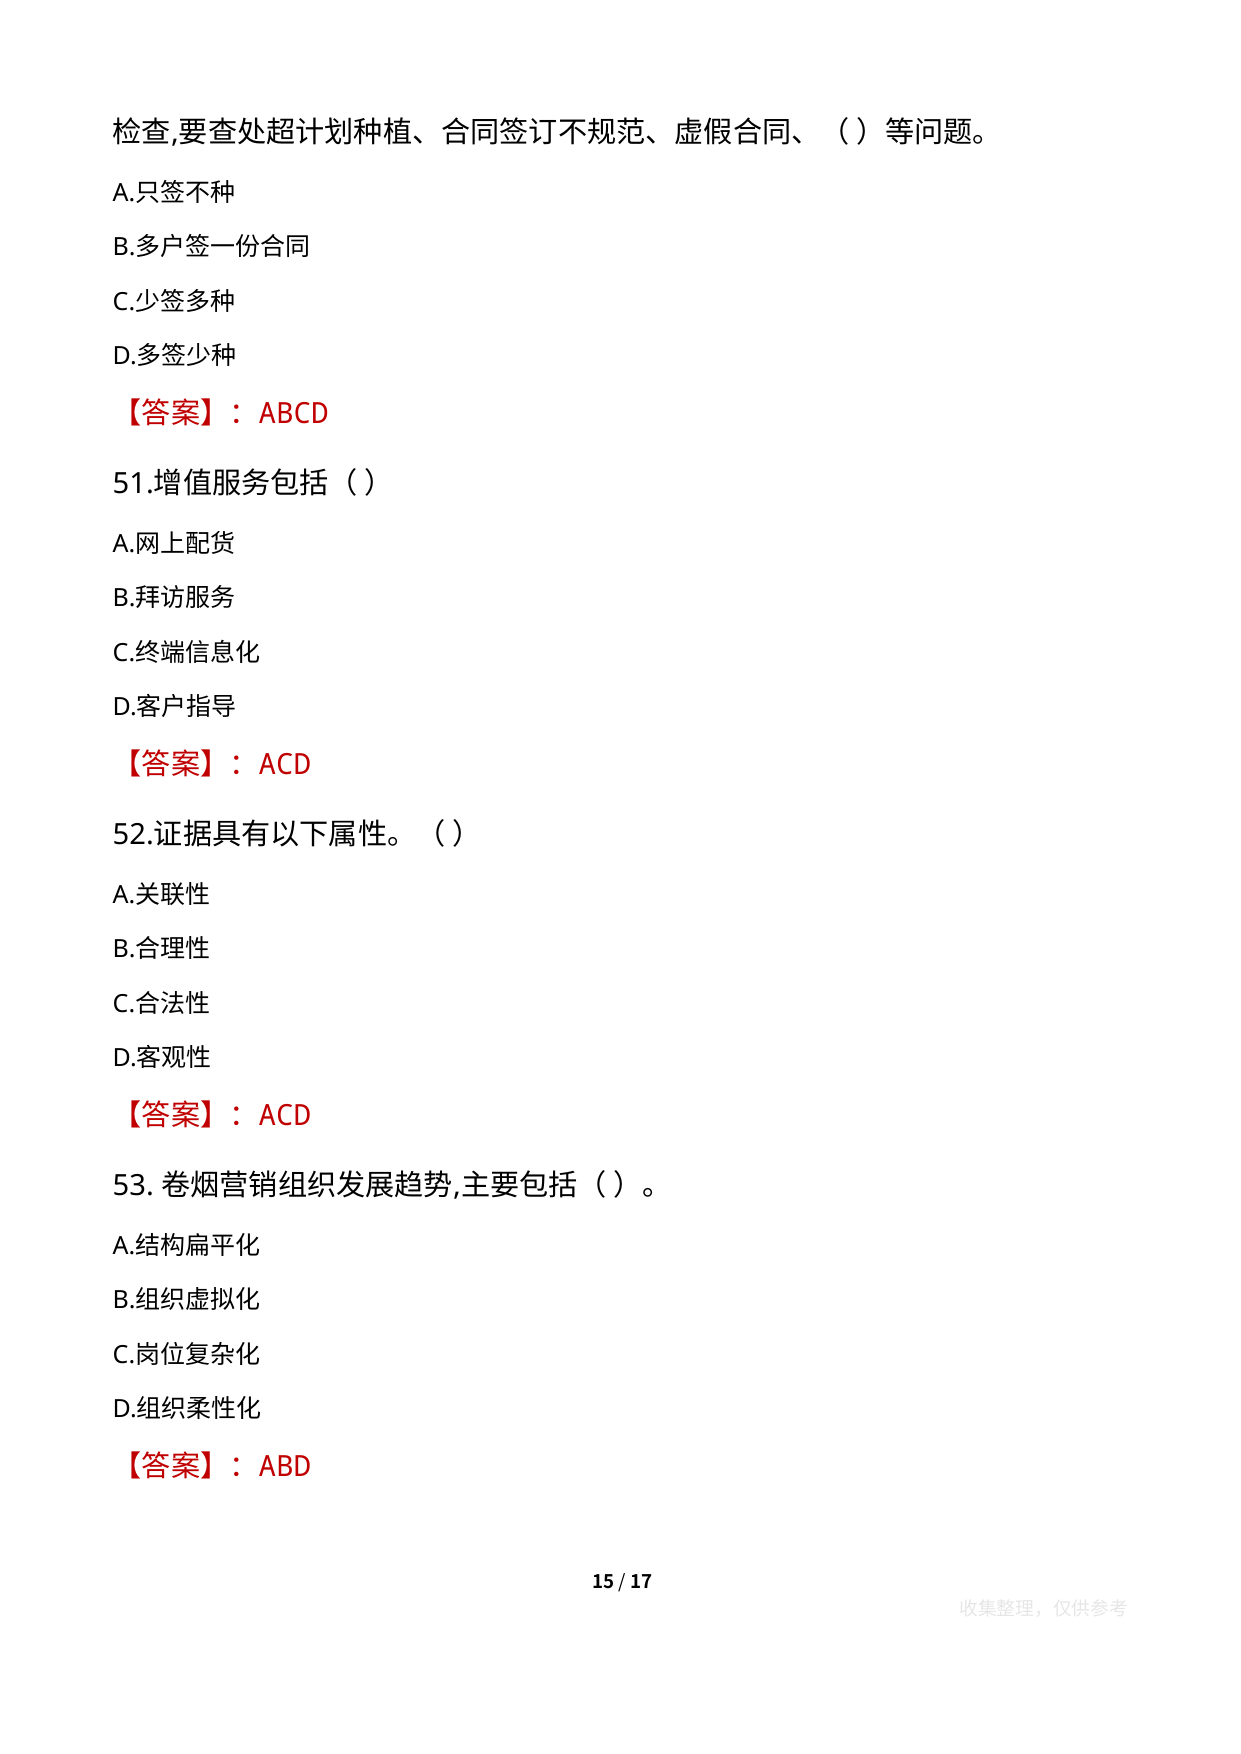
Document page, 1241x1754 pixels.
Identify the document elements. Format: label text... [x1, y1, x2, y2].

text 53. 卷烟营销组织发展趋势,主要包括（ ）。 [112, 1162, 1128, 1204]
text A.只签不种 [112, 172, 1128, 208]
text C.岗位复杂化 [112, 1334, 1128, 1370]
text A.关联性 [112, 874, 1128, 911]
text D.客户指导 [112, 686, 1128, 723]
text 【答案】：ABD [112, 1443, 1128, 1485]
text C.少签多种 [112, 281, 1128, 317]
text D.客观性 [112, 1037, 1128, 1074]
text B.拜访服务 [112, 578, 1128, 614]
text B.组织虚拟化 [112, 1280, 1128, 1316]
text 51.增值服务包括（ ） [112, 460, 1128, 502]
text 【答案】：ACD [112, 741, 1128, 783]
text C.合法性 [112, 983, 1128, 1019]
text B.多户签一份合同 [112, 227, 1128, 263]
text 【答案】：ABCD [112, 390, 1128, 432]
text 52.证据具有以下属性。（ ） [112, 811, 1128, 853]
text D.多签少种 [112, 335, 1128, 372]
text B.合理性 [112, 929, 1128, 965]
text D.组织柔性化 [112, 1388, 1128, 1425]
text C.终端信息化 [112, 632, 1128, 668]
text 检查,要查处超计划种植、合同签订不规范、虚假合同、（ ）等问题。 [112, 109, 1128, 151]
text A.结构扁平化 [112, 1225, 1128, 1262]
text 【答案】：ACD [112, 1092, 1128, 1134]
text A.网上配货 [112, 523, 1128, 559]
